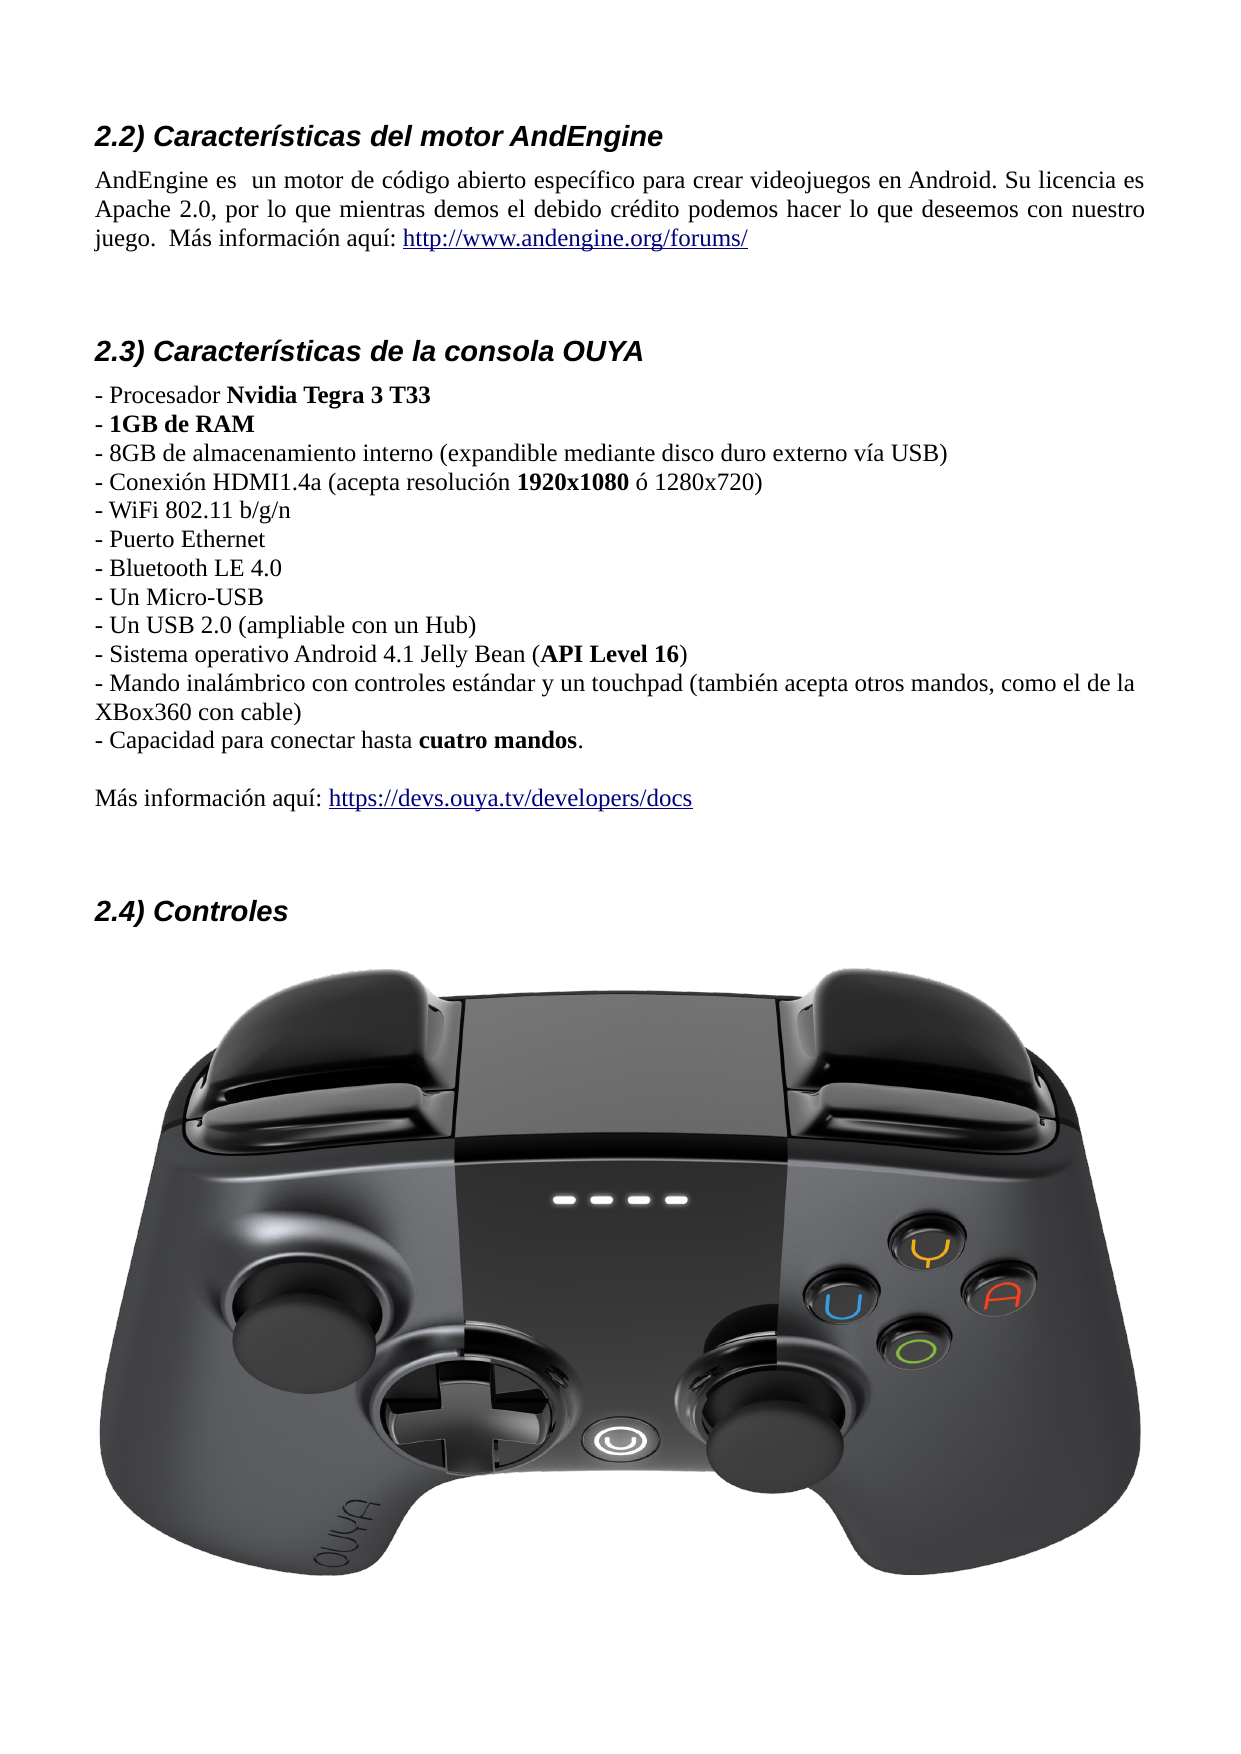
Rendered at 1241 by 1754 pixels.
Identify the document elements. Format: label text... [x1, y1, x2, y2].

subtitle 2.3) Características de la consola OUYA [94, 334, 1146, 368]
text AndEngine es un motor de código abierto específico para crear videojuegos en Android. Su licencia es Apache 2.0, por lo que mientras demos el debido crédito podemos hacer lo que deseemos con nuestro juego. Más información aquí: http://www.andengine.org/forums/ [94, 166, 1146, 252]
text - Procesador Nvidia Tegra 3 T33 - 1GB de RAM - 8GB de almacenamiento interno (expandible mediante disco duro externo vía USB) - Conexión HDMI1.4a (acepta resolución 1920x1080 ó 1280x720) - WiFi 802.11 b/g/n - Puerto Ethernet - Bluetooth LE 4.0 - Un Micro-USB - Un USB 2.0 (ampliable con un Hub) - Sistema operativo Android 4.1 Jelly Bean (API Level 16) - Mando inalámbrico con controles estándar y un touchpad (también acepta otros mandos, como el de la XBox360 con cable) - Capacidad para conectar hasta cuatro mandos. [94, 380, 1146, 783]
subtitle 2.2) Características del motor AndEngine [94, 119, 1146, 153]
picture [99, 968, 1141, 1576]
text Más información aquí: https://devs.ouya.tv/developers/docs [94, 783, 1146, 812]
subtitle 2.4) Controles [94, 894, 1146, 928]
